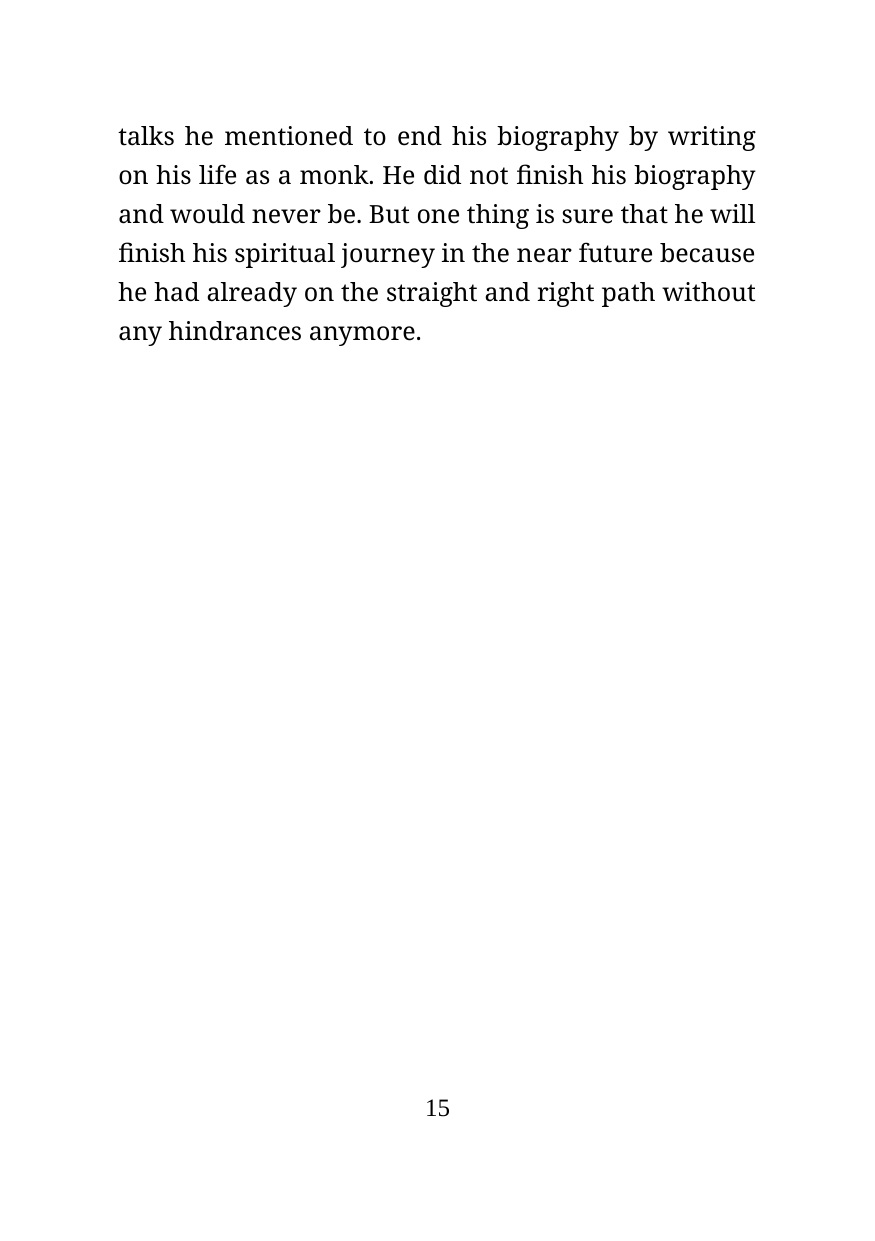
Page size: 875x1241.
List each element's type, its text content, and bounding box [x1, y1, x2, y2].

text talks he mentioned to end his biography by writing on his life as a monk. He did not finish his biography and would never be. But one thing is sure that he will finish his spiritual journey in the near future because he had already on the straight and right path without any hindrances anymore. [118, 118, 756, 348]
